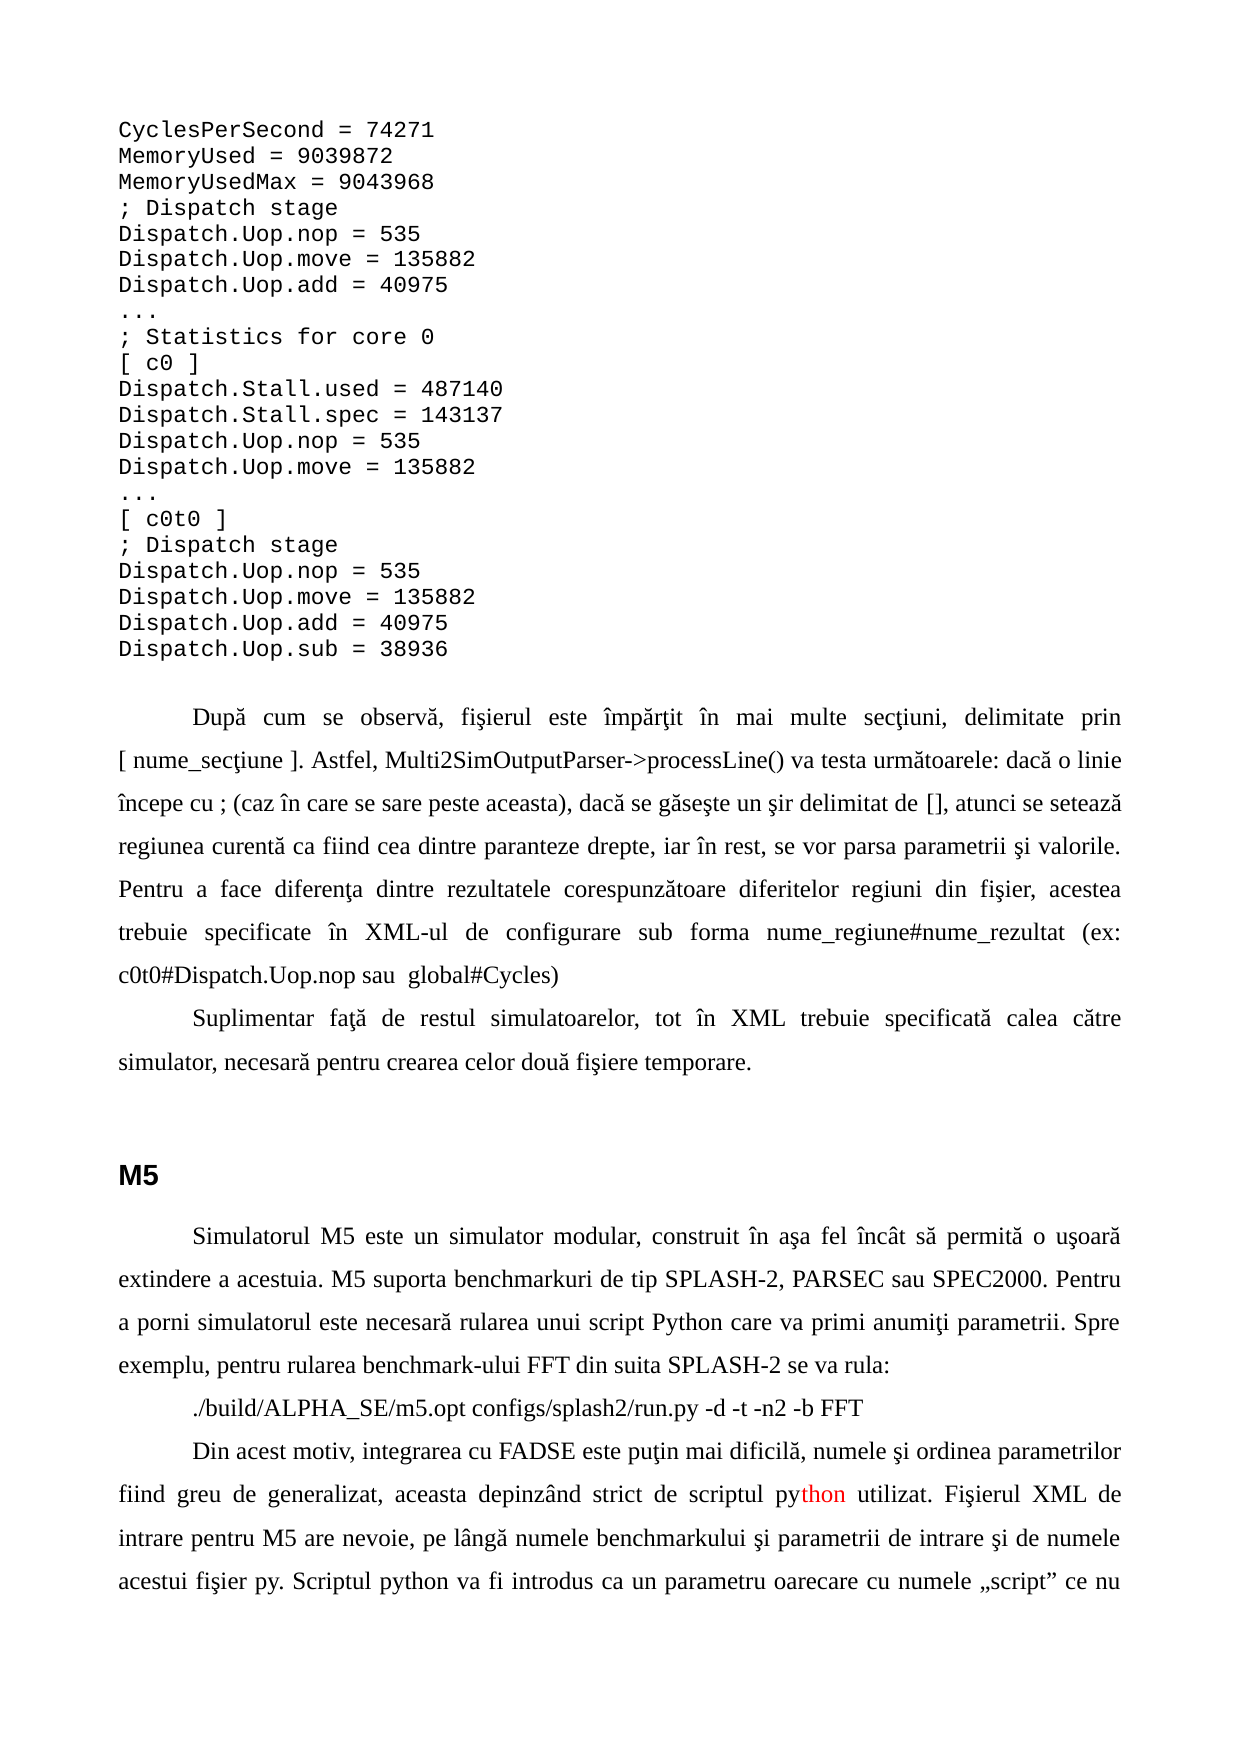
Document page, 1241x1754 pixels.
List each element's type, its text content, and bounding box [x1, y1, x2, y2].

text Dispatch.Uop.move = 135882 [118, 455, 1122, 481]
text Dispatch.Uop.add = 40975 [118, 611, 1122, 637]
text ./build/ALPHA_SE/m5.opt configs/splash2/run.py -d -t -n2 -b FFT [118, 1393, 1122, 1422]
text ; Statistics for core 0 [118, 326, 1122, 352]
text Dispatch.Stall.used = 487140 [118, 377, 1122, 403]
text Dispatch.Uop.nop = 535 [118, 222, 1122, 248]
text ; Dispatch stage [118, 196, 1122, 222]
text Dispatch.Uop.sub = 38936 [118, 637, 1122, 663]
text ; Dispatch stage [118, 533, 1122, 559]
text Suplimentar faţă de restul simulatoarelor, tot în XML trebuie specificată calea către simulator, necesară pentru crearea celor două fişiere temporare. [118, 1003, 1122, 1075]
text Dispatch.Uop.move = 135882 [118, 585, 1122, 611]
text [ c0t0 ] [118, 507, 1122, 533]
text [ c0 ] [118, 352, 1122, 377]
text Dispatch.Uop.add = 40975 [118, 274, 1122, 300]
text Simulatorul M5 este un simulator modular, construit în aşa fel încât să permită o uşoară extindere a acestuia. M5 suporta benchmarkuri de tip SPLASH-2, PARSEC sau SPEC2000. Pentru a porni simulatorul este necesară rularea unui script Python care va primi anumiţi parametrii. Spre exemplu, pentru rularea benchmark-ului FFT din suita SPLASH-2 se va rula: [118, 1221, 1122, 1379]
text CyclesPerSecond = 74271 [118, 118, 1122, 144]
text ... [118, 300, 1122, 326]
text Dispatch.Uop.nop = 535 [118, 559, 1122, 585]
text Dispatch.Uop.move = 135882 [118, 248, 1122, 274]
text MemoryUsed = 9039872 [118, 144, 1122, 170]
subtitle M5 [118, 1158, 1122, 1191]
text ... [118, 481, 1122, 507]
text Dispatch.Stall.spec = 143137 [118, 403, 1122, 429]
text După cum se observă, fişierul este împărţit în mai multe secţiuni, delimitate prin [ nume_secţiune ]. Astfel, Multi2SimOutputParser->processLine() va testa următoarele: dacă o linie începe cu ; (caz în care se sare peste aceasta), dacă se găseşte un şir delimitat de [], atunci se setează regiunea curentă ca fiind cea dintre paranteze drepte, iar în rest, se vor parsa parametrii şi valorile. Pentru a face diferenţa dintre rezultatele corespunzătoare diferitelor regiuni din fişier, acestea trebuie specificate în XML-ul de configurare sub forma nume_regiune#nume_rezultat (ex: c0t0#Dispatch.Uop.nop sau global#Cycles) [118, 702, 1122, 989]
text MemoryUsedMax = 9043968 [118, 170, 1122, 196]
text Dispatch.Uop.nop = 535 [118, 429, 1122, 455]
text Din acest motiv, integrarea cu FADSE este puţin mai dificilă, numele şi ordinea parametrilor fiind greu de generalizat, aceasta depinzând strict de scriptul python utilizat. Fişierul XML de intrare pentru M5 are nevoie, pe lângă numele benchmarkului şi parametrii de intrare şi de numele acestui fişier py. Scriptul python va fi introdus ca un parametru oarecare cu numele „script” ce nu [118, 1436, 1122, 1594]
